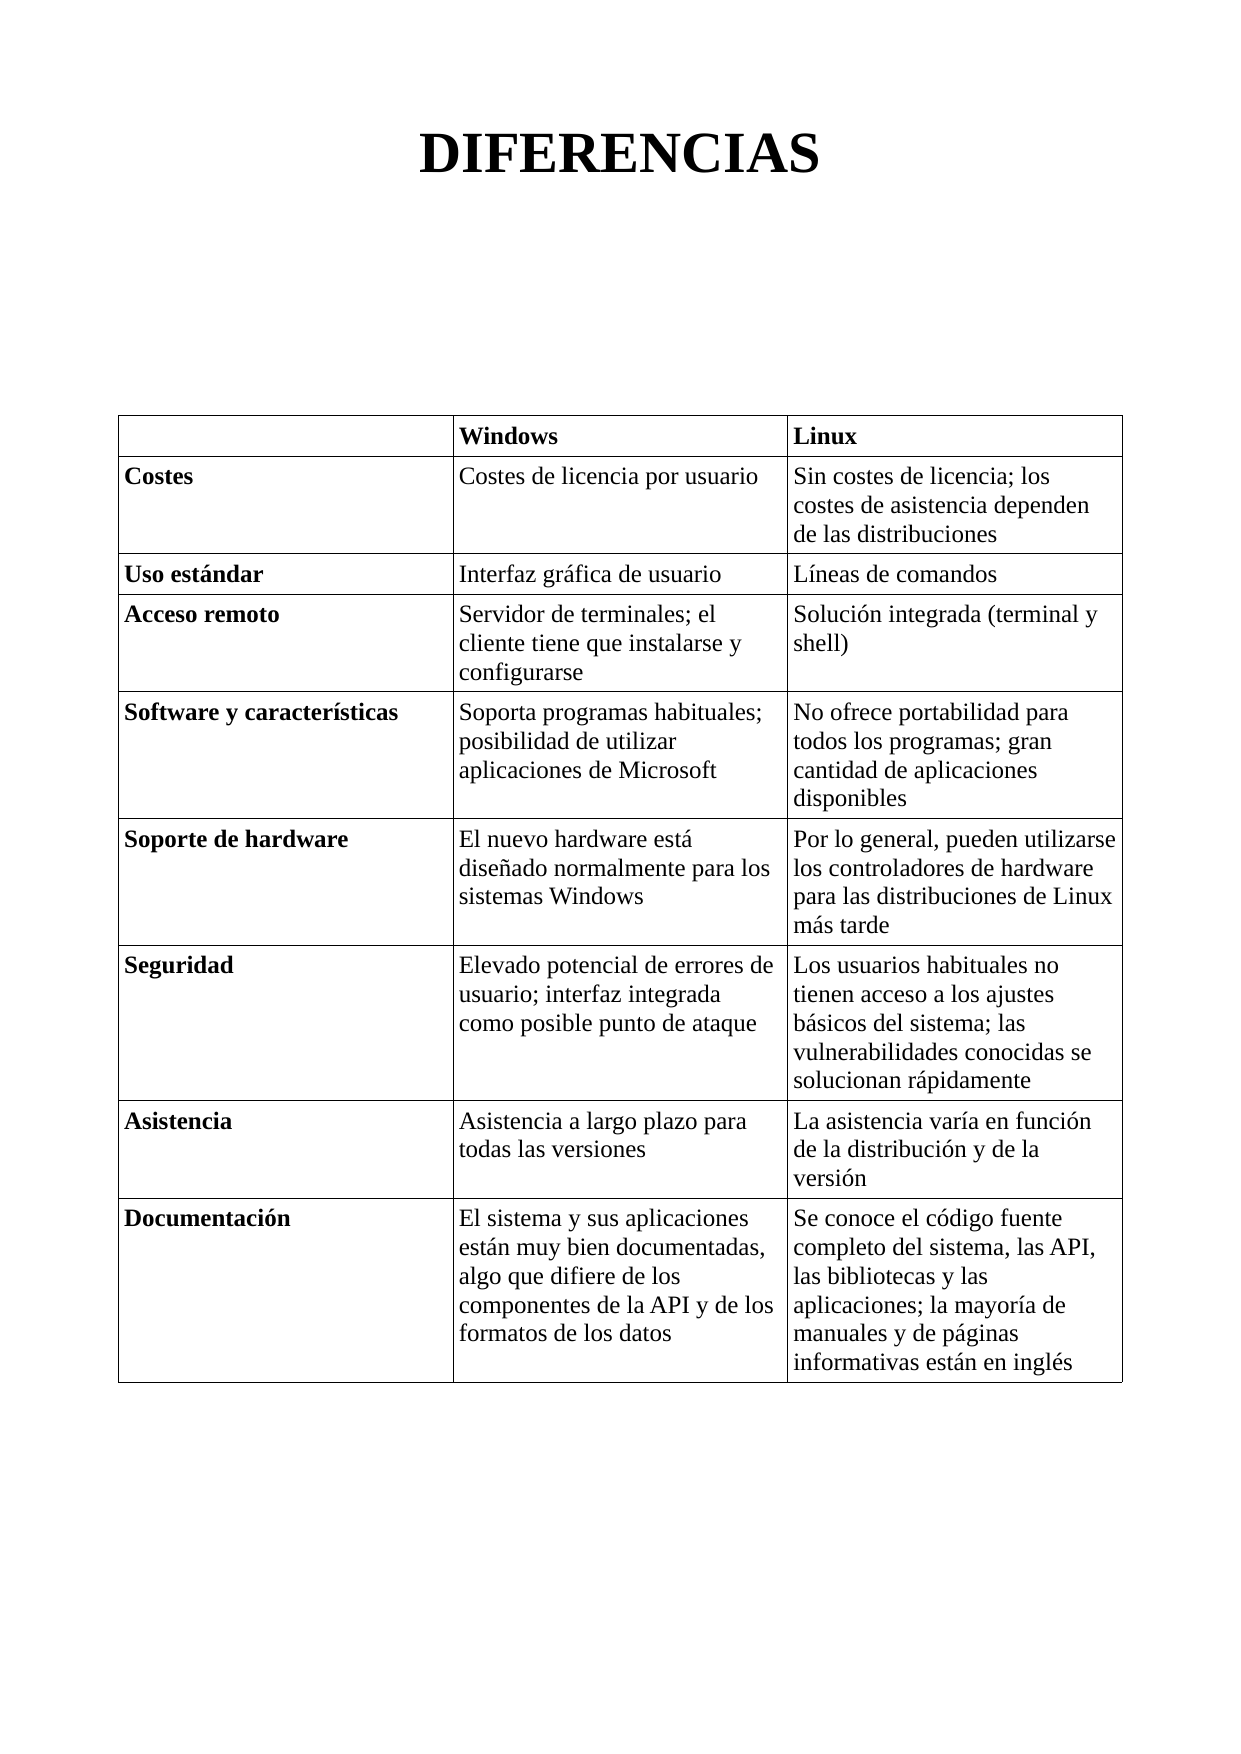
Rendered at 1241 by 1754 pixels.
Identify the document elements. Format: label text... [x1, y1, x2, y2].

table_cell No ofrece portabilidad para todos los programas; gran cantidad de aplicaciones disponibles [788, 692, 1122, 818]
table_cell Costes de licencia por usuario [454, 457, 787, 553]
table_cell Soporte de hardware [119, 819, 453, 944]
table_header [119, 416, 453, 456]
table_cell Los usuarios habituales no tienen acceso a los ajustes básicos del sistema; las vulnerabilidades conocidas se solucionan rápidamente [788, 946, 1122, 1100]
table_cell Software y características [119, 692, 453, 818]
table_header Linux [788, 416, 1122, 456]
text DIFERENCIAS [118, 118, 1122, 185]
table_cell Asistencia a largo plazo para todas las versiones [454, 1101, 787, 1198]
table_cell La asistencia varía en función de la distribución y de la versión [788, 1101, 1122, 1198]
table_cell Solución integrada (terminal y shell) [788, 595, 1122, 691]
table_cell El sistema y sus aplicaciones están muy bien documentadas, algo que difiere de los componentes de la API y de los formatos de los datos [454, 1199, 787, 1382]
table_cell Costes [119, 457, 453, 553]
table_header Windows [454, 416, 787, 456]
table_cell Uso estándar [119, 554, 453, 594]
table_cell Soporta programas habituales; posibilidad de utilizar aplicaciones de Microsoft [454, 692, 787, 818]
table_cell Seguridad [119, 946, 453, 1100]
table_cell Sin costes de licencia; los costes de asistencia dependen de las distribuciones [788, 457, 1122, 553]
table_cell El nuevo hardware está diseñado normalmente para los sistemas Windows [454, 819, 787, 944]
table_cell Acceso remoto [119, 595, 453, 691]
table_cell Por lo general, pueden utilizarse los controladores de hardware para las distribuciones de Linux más tarde [788, 819, 1122, 944]
table_cell Documentación [119, 1199, 453, 1382]
table_cell Interfaz gráfica de usuario [454, 554, 787, 594]
table_cell Elevado potencial de errores de usuario; interfaz integrada como posible punto de ataque [454, 946, 787, 1100]
table_cell Asistencia [119, 1101, 453, 1198]
table_cell Líneas de comandos [788, 554, 1122, 594]
table_cell Se conoce el código fuente completo del sistema, las API, las bibliotecas y las aplicaciones; la mayoría de manuales y de páginas informativas están en inglés [788, 1199, 1122, 1382]
table_cell Servidor de terminales; el cliente tiene que instalarse y configurarse [454, 595, 787, 691]
